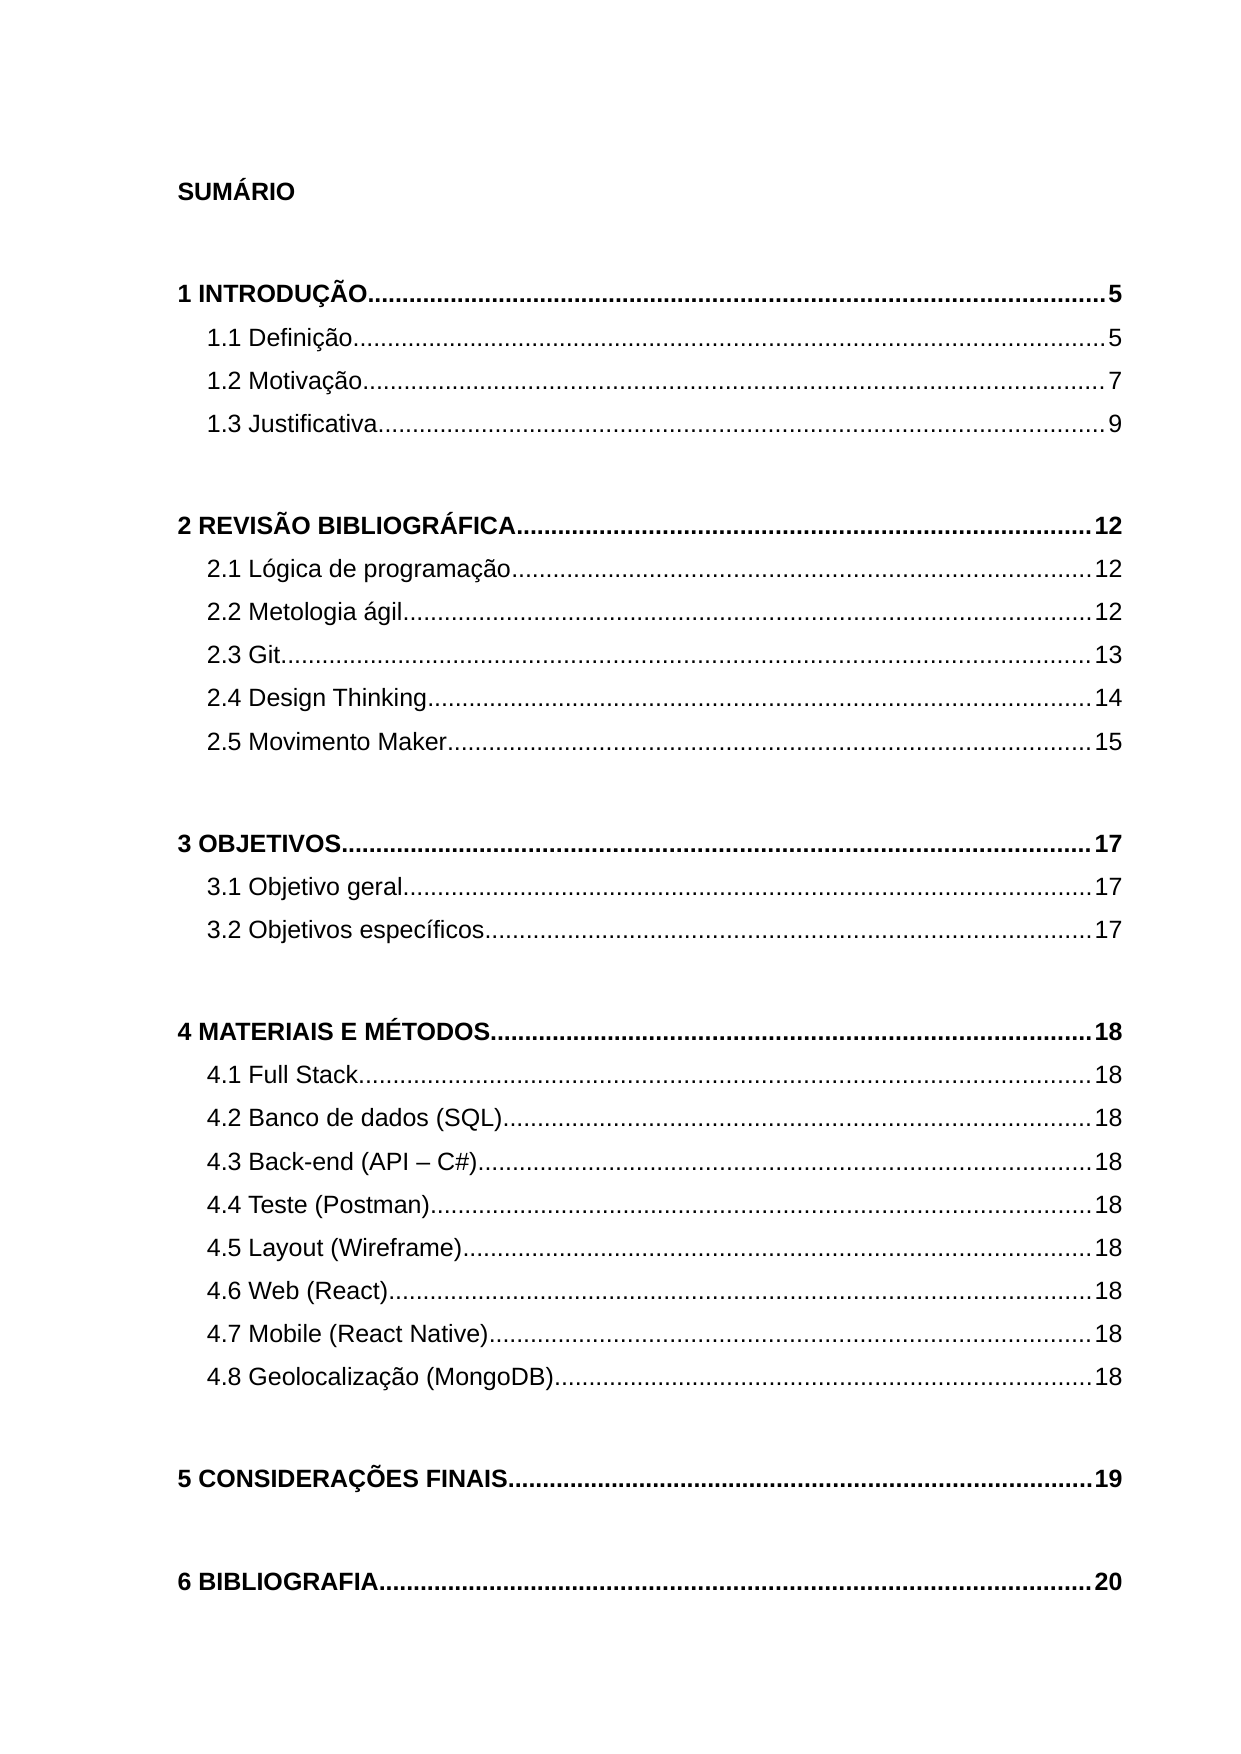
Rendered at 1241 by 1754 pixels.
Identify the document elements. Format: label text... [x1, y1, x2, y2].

text 4 MATERIAIS E MÉTODOS 18 [177, 1017, 1122, 1046]
text 4.5 Layout (Wireframe) 18 [207, 1233, 1122, 1262]
text 3 OBJETIVOS 17 [177, 829, 1122, 857]
text 4.1 Full Stack 18 [207, 1060, 1122, 1089]
text 2.5 Movimento Maker 15 [207, 727, 1122, 755]
text 6 BIBLIOGRAFIA 20 [177, 1567, 1122, 1595]
text 3.2 Objetivos específicos 17 [207, 915, 1122, 944]
text 2.2 Metologia ágil 12 [207, 597, 1122, 626]
text 4.2 Banco de dados (SQL) 18 [207, 1103, 1122, 1132]
text 1 INTRODUÇÃO 5 [177, 279, 1122, 308]
text 2.4 Design Thinking 14 [207, 683, 1122, 712]
text 4.3 Back-end (API – C#) 18 [207, 1147, 1122, 1175]
text 4.4 Teste (Postman) 18 [207, 1190, 1122, 1218]
text 2.1 Lógica de programação 12 [207, 554, 1122, 583]
text 4.6 Web (React) 18 [207, 1276, 1122, 1305]
text 1.2 Motivação 7 [207, 366, 1122, 394]
text 1.1 Definição 5 [207, 322, 1122, 351]
text 2.3 Git 13 [207, 640, 1122, 669]
text 2 REVISÃO BIBLIOGRÁFICA 12 [177, 511, 1122, 540]
text 5 CONSIDERAÇÕES FINAIS 19 [177, 1464, 1122, 1493]
text 3.1 Objetivo geral 17 [207, 872, 1122, 901]
text 4.8 Geolocalização (MongoDB) 18 [207, 1362, 1122, 1391]
text 1.3 Justificativa 9 [207, 409, 1122, 437]
subtitle SUMÁRIO [177, 177, 1122, 206]
text 4.7 Mobile (React Native) 18 [207, 1319, 1122, 1348]
